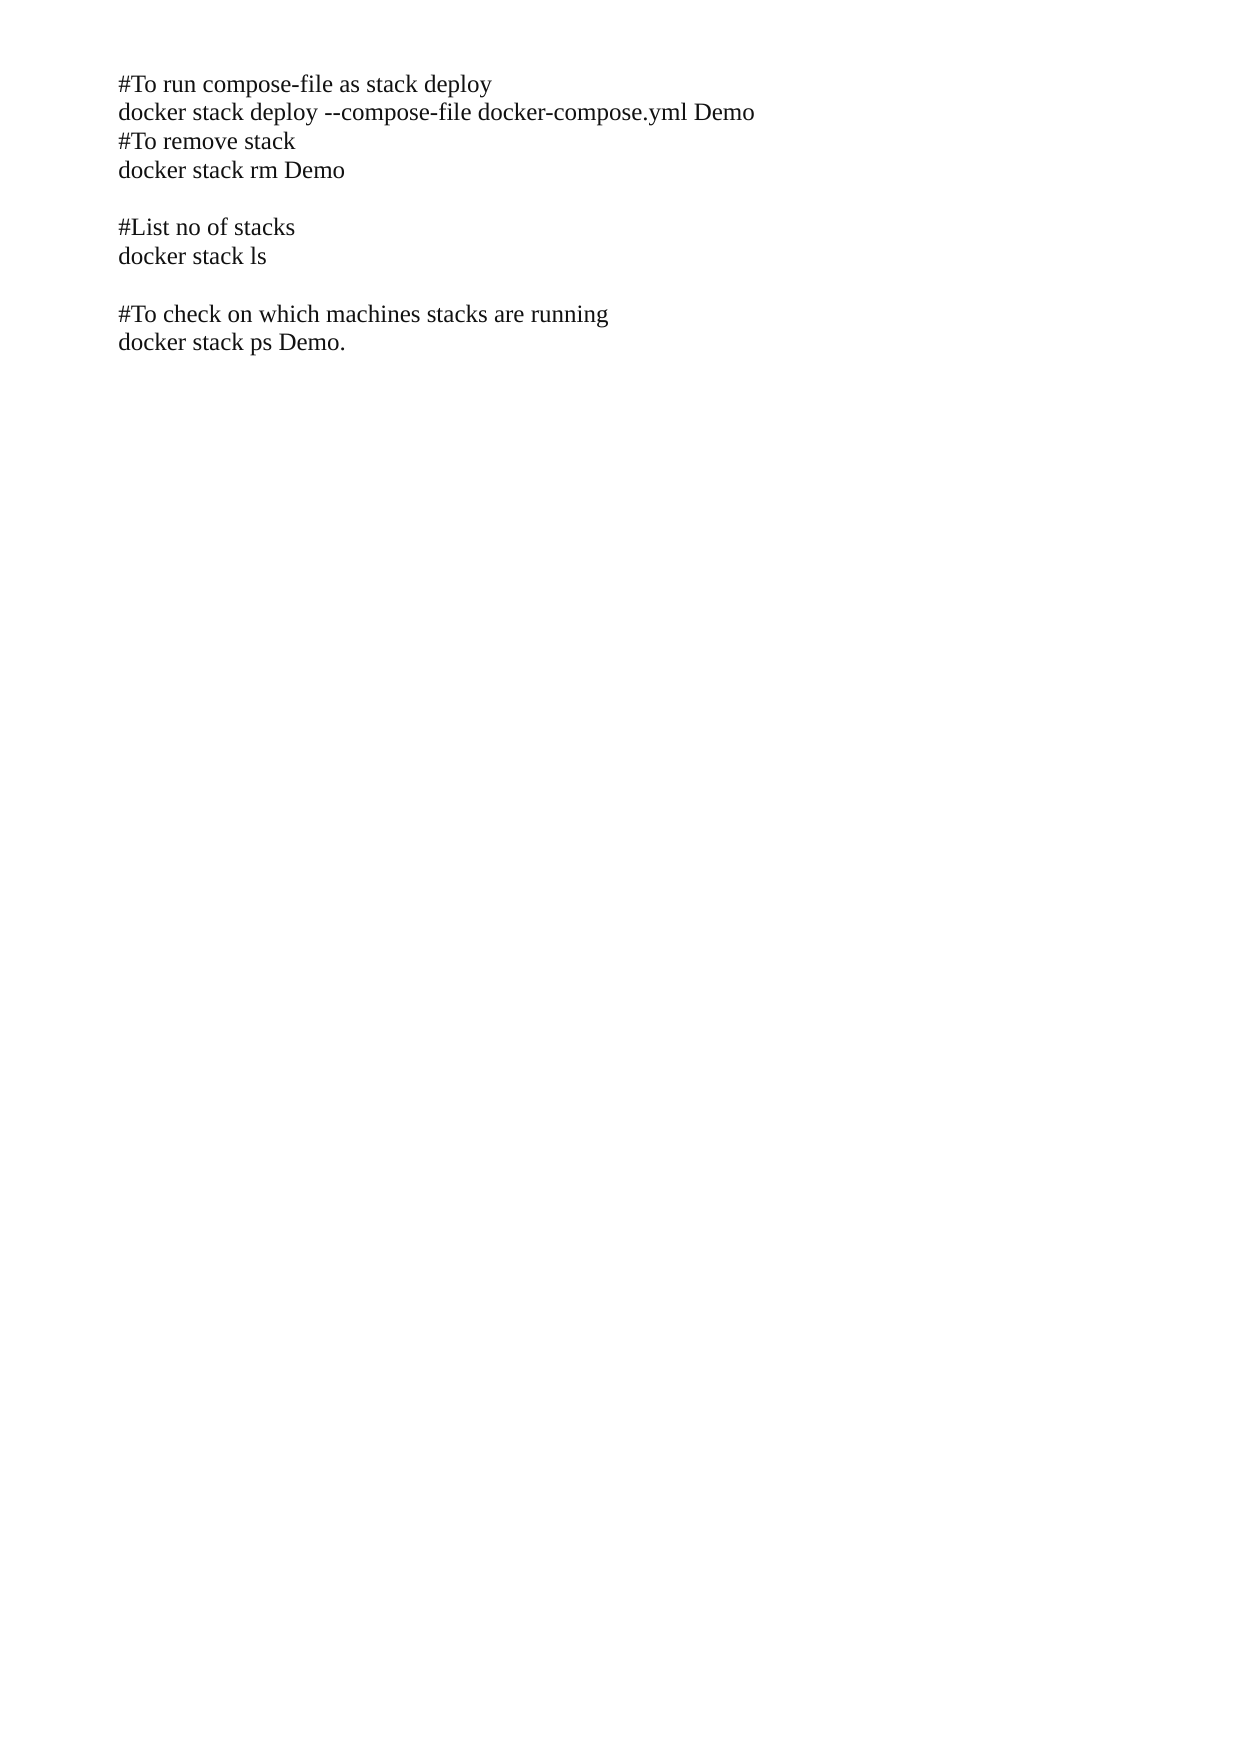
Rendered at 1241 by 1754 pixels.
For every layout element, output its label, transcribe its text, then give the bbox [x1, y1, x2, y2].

text docker stack ps Demo. [118, 327, 1229, 356]
text docker stack deploy --compose-file docker-compose.yml Demo [118, 97, 1229, 126]
text docker stack ls [118, 241, 1229, 270]
text #List no of stacks [118, 212, 1229, 241]
text docker stack rm Demo [118, 155, 1229, 184]
text #To remove stack [118, 126, 1229, 155]
text #To run compose-file as stack deploy [118, 69, 1229, 97]
text #To check on which machines stacks are running [118, 299, 1229, 327]
